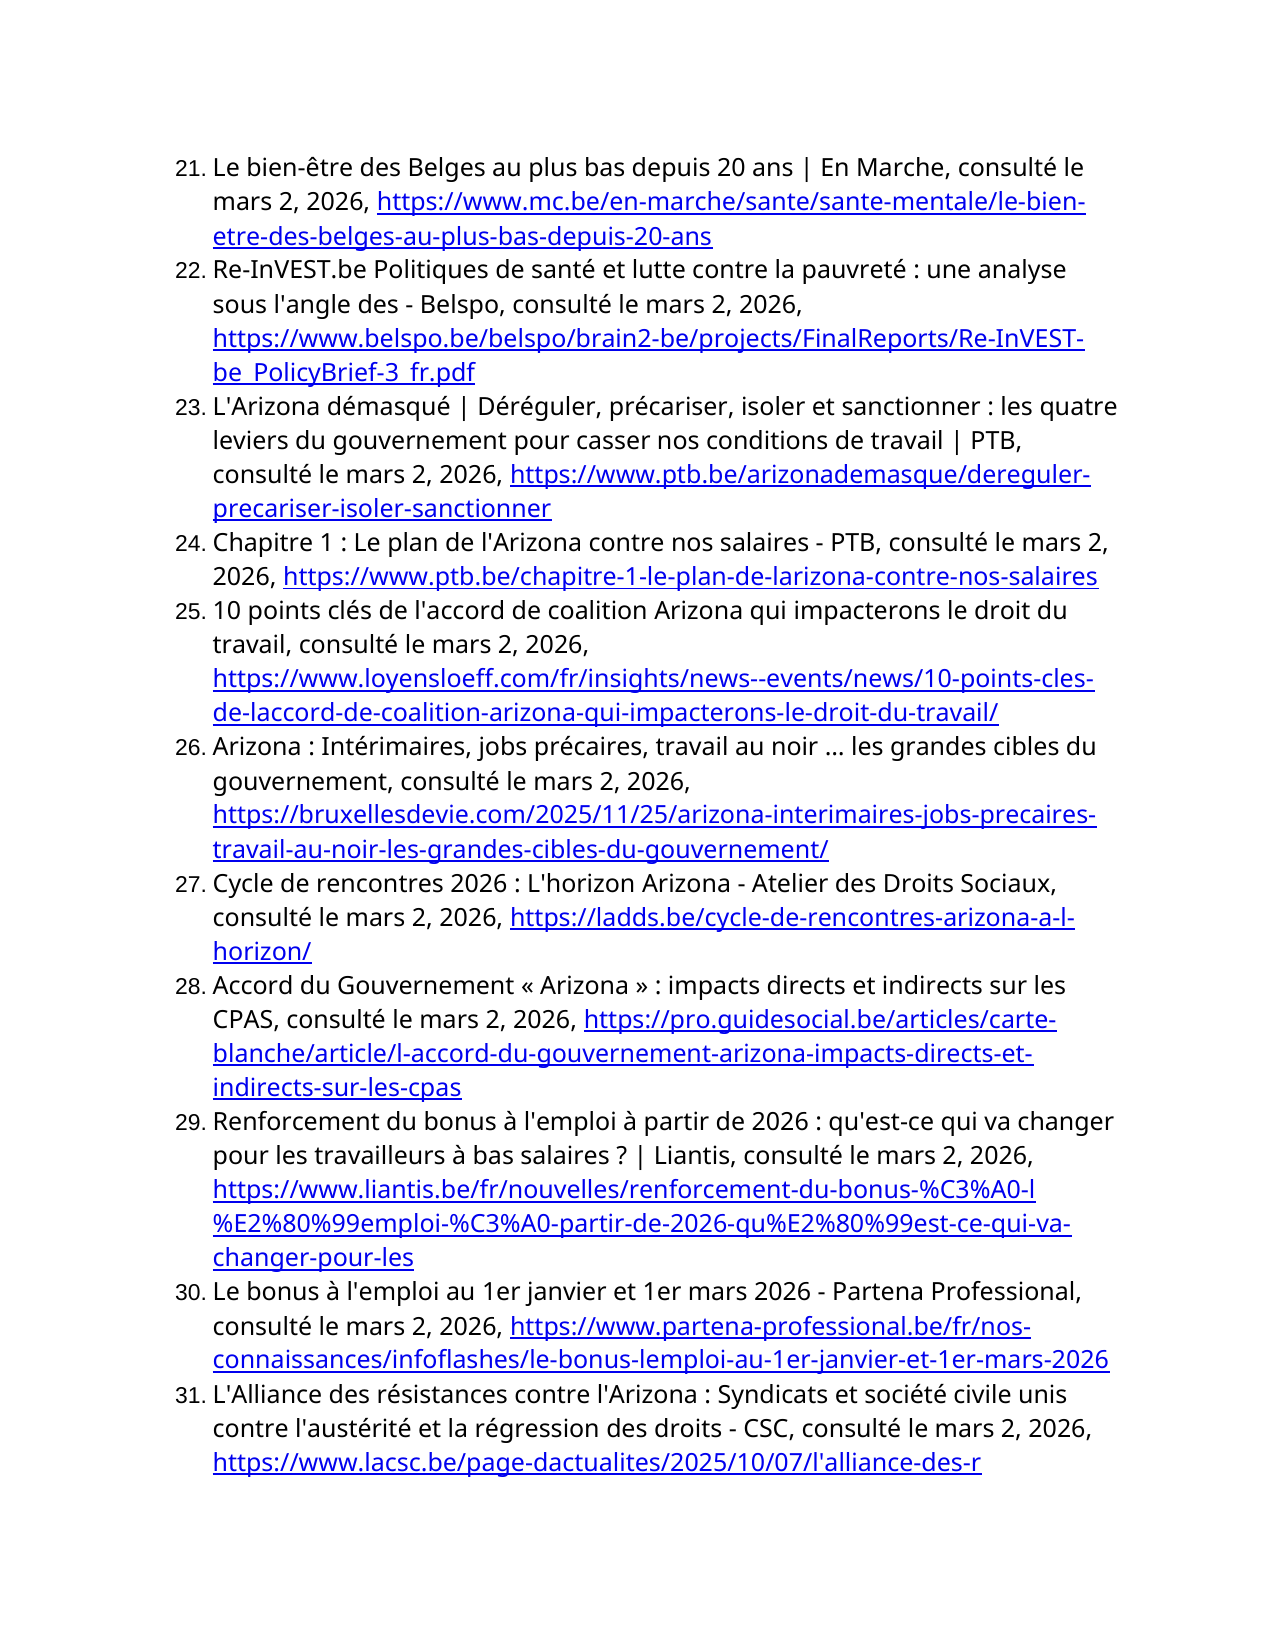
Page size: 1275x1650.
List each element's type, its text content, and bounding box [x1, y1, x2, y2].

list Le bonus à l'emploi au 1er janvier et 1er mars 2026 - Partena Professional, consulté le mars 2, 2026, https://www.partena-professional.be/fr/nos-connaissances/infoflashes/le-bonus-lemploi-au-1er-janvier-et-1er-mars-2026 [175, 1274, 1125, 1376]
list Re-InVEST.be Politiques de santé et lutte contre la pauvreté : une analyse sous l'angle des - Belspo, consulté le mars 2, 2026, https://www.belspo.be/belspo/brain2-be/projects/FinalReports/Re-InVEST-be_PolicyBrief-3_fr.pdf [175, 252, 1125, 388]
list Renforcement du bonus à l'emploi à partir de 2026 : qu'est-ce qui va changer pour les travailleurs à bas salaires ? | Liantis, consulté le mars 2, 2026, https://www.liantis.be/fr/nouvelles/renforcement-du-bonus-%C3%A0-l%E2%80%99emploi-%C3%A0-partir-de-2026-qu%E2%80%99est-ce-qui-va-changer-pour-les [175, 1104, 1125, 1274]
list L'Arizona démasqué | Déréguler, précariser, isoler et sanctionner : les quatre leviers du gouvernement pour casser nos conditions de travail | PTB, consulté le mars 2, 2026, https://www.ptb.be/arizonademasque/dereguler-precariser-isoler-sanctionner [175, 388, 1125, 525]
list Chapitre 1 : Le plan de l'Arizona contre nos salaires - PTB, consulté le mars 2, 2026, https://www.ptb.be/chapitre-1-le-plan-de-larizona-contre-nos-salaires [175, 525, 1125, 593]
list Accord du Gouvernement « Arizona » : impacts directs et indirects sur les CPAS, consulté le mars 2, 2026, https://pro.guidesocial.be/articles/carte-blanche/article/l-accord-du-gouvernement-arizona-impacts-directs-et-indirects-sur-les-cpas [175, 967, 1125, 1104]
list Arizona : Intérimaires, jobs précaires, travail au noir … les grandes cibles du gouvernement, consulté le mars 2, 2026, https://bruxellesdevie.com/2025/11/25/arizona-interimaires-jobs-precaires-travail-au-noir-les-grandes-cibles-du-gouvernement/ [175, 729, 1125, 865]
list L'Alliance des résistances contre l'Arizona : Syndicats et société civile unis contre l'austérité et la régression des droits - CSC, consulté le mars 2, 2026, https://www.lacsc.be/page-dactualites/2025/10/07/l'alliance-des-r [175, 1376, 1125, 1478]
list Cycle de rencontres 2026 : L'horizon Arizona - Atelier des Droits Sociaux, consulté le mars 2, 2026, https://ladds.be/cycle-de-rencontres-arizona-a-l-horizon/ [175, 865, 1125, 967]
list Le bien-être des Belges au plus bas depuis 20 ans | En Marche, consulté le mars 2, 2026, https://www.mc.be/en-marche/sante/sante-mentale/le-bien-etre-des-belges-au-plus-bas-depuis-20-ans [175, 150, 1125, 252]
list 10 points clés de l'accord de coalition Arizona qui impacterons le droit du travail, consulté le mars 2, 2026, https://www.loyensloeff.com/fr/insights/news--events/news/10-points-cles-de-laccord-de-coalition-arizona-qui-impacterons-le-droit-du-travail/ [175, 593, 1125, 729]
